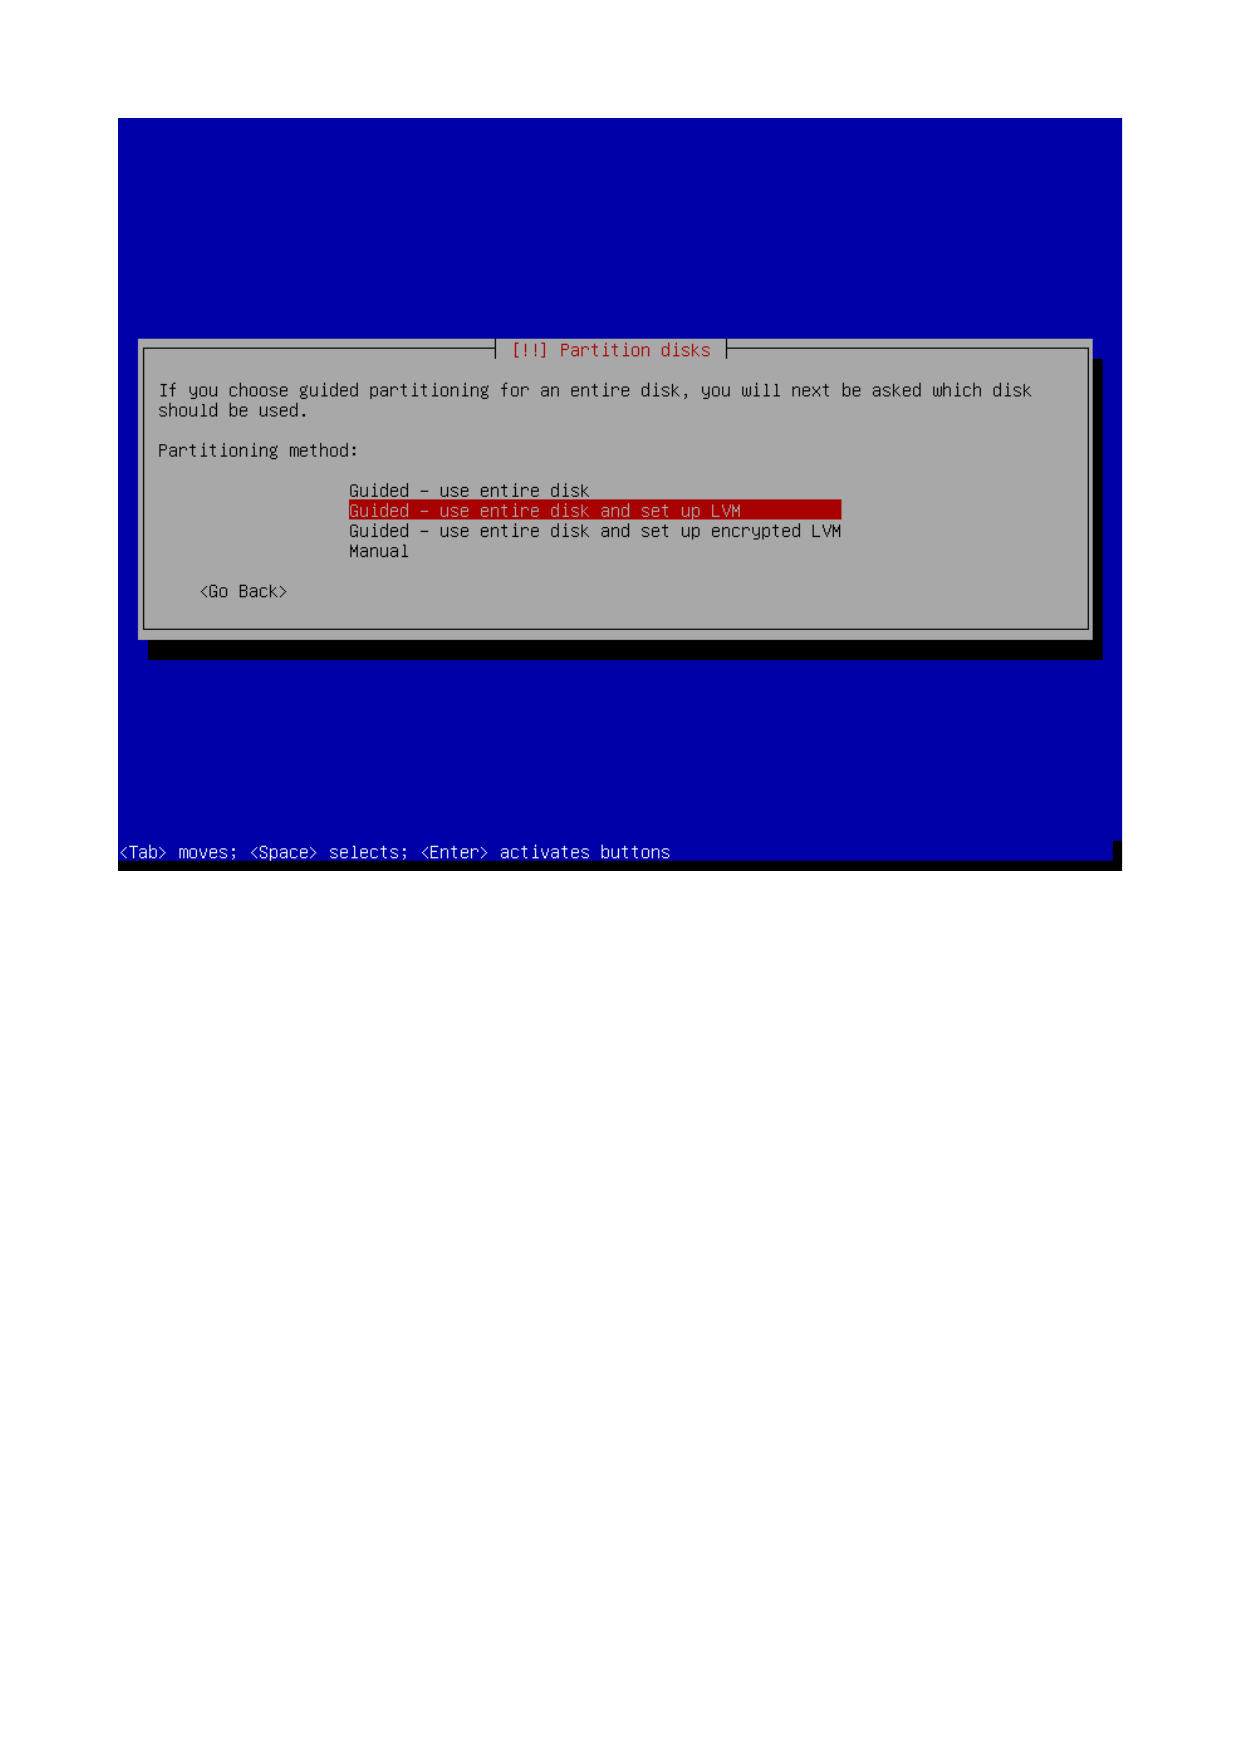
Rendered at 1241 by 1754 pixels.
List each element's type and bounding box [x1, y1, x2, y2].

picture [118, 118, 1123, 871]
